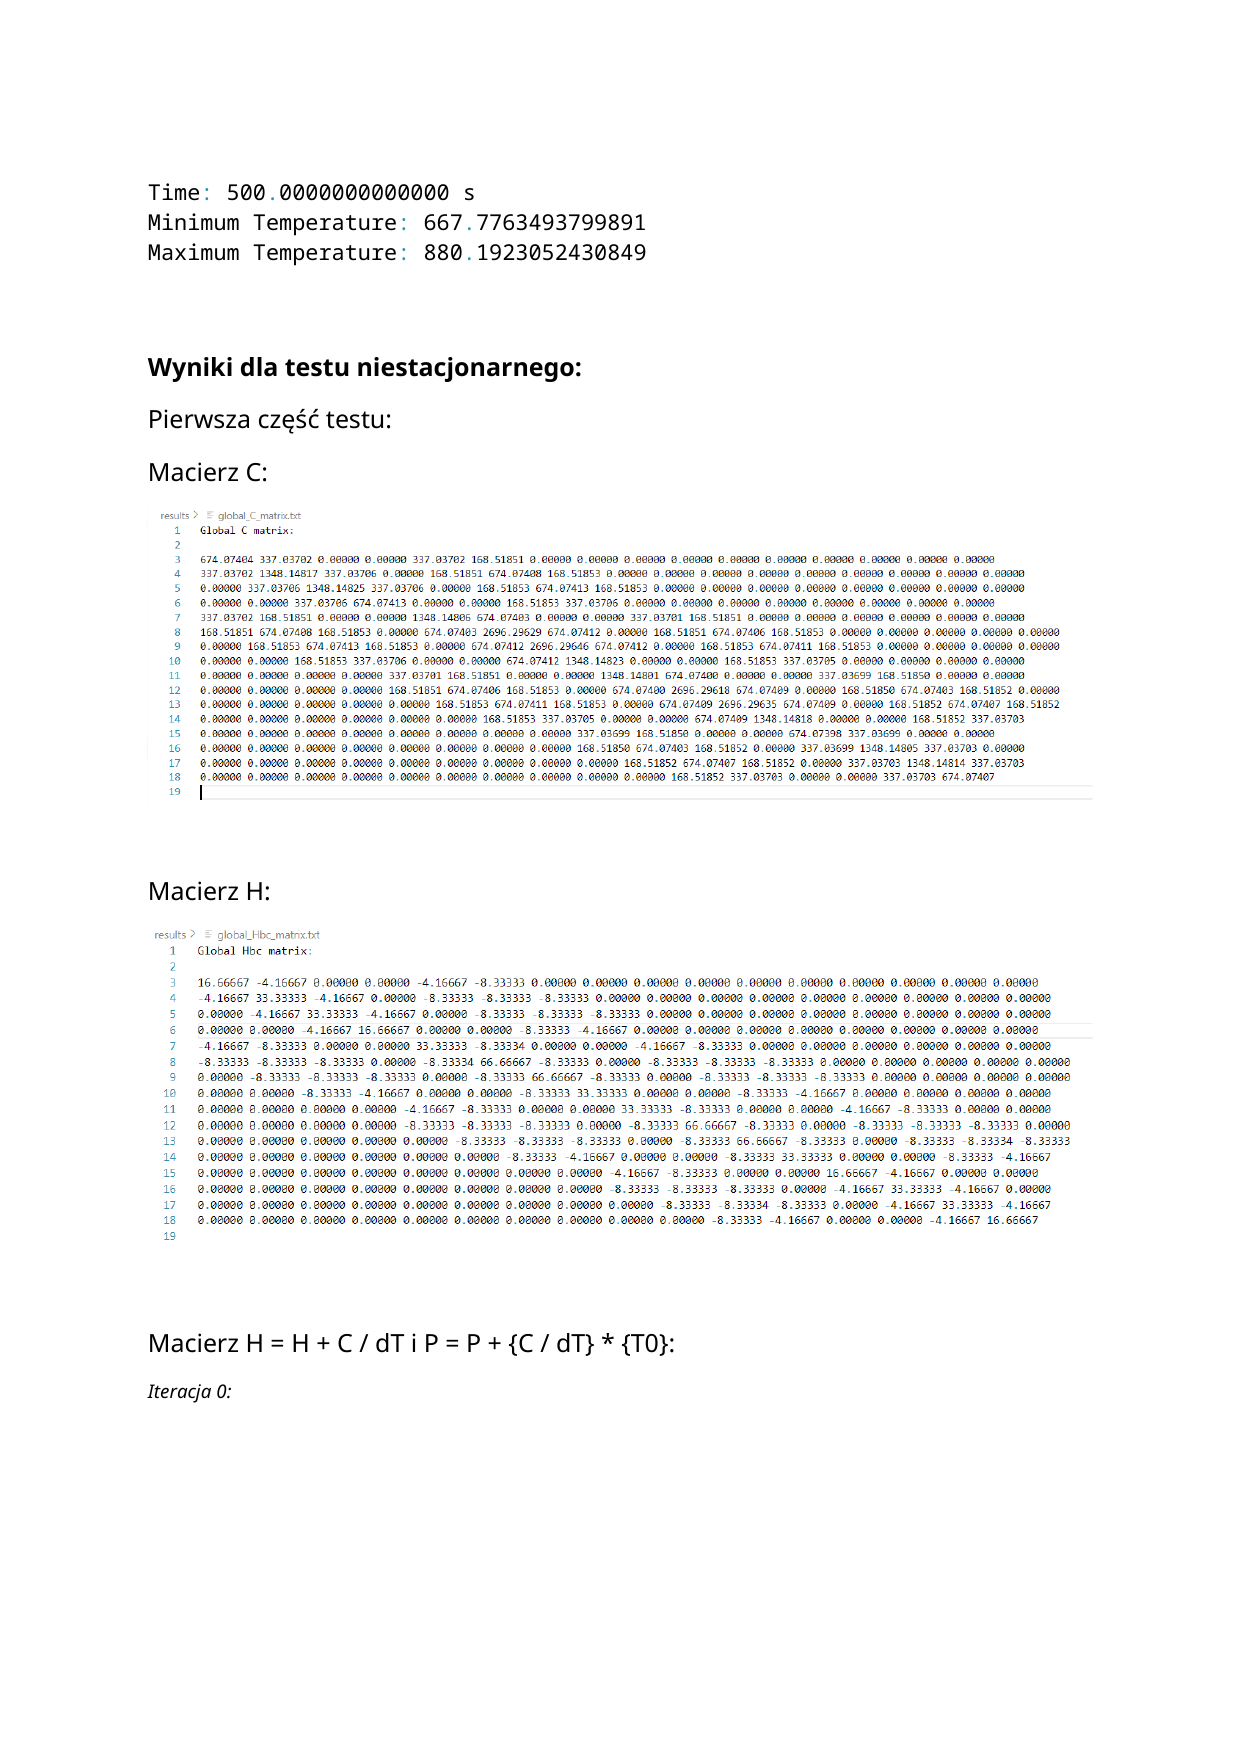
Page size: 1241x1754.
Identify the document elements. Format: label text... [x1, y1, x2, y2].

text Maximum Temperature: 880.1923052430849 [148, 237, 1093, 267]
text Iteracja 0: [148, 1378, 1093, 1404]
text Macierz C: [148, 455, 1093, 489]
text Wyniki dla testu niestacjonarnego: [148, 349, 1093, 383]
text Pierwsza część testu: [148, 402, 1093, 436]
text Time: 500.0000000000000 s [148, 177, 1093, 207]
text Macierz H = H + C / dT i P = P + {C / dT} * {T0}: [148, 1326, 1093, 1359]
text Macierz H: [148, 874, 1093, 908]
text Minimum Temperature: 667.7763493799891 [148, 207, 1093, 237]
